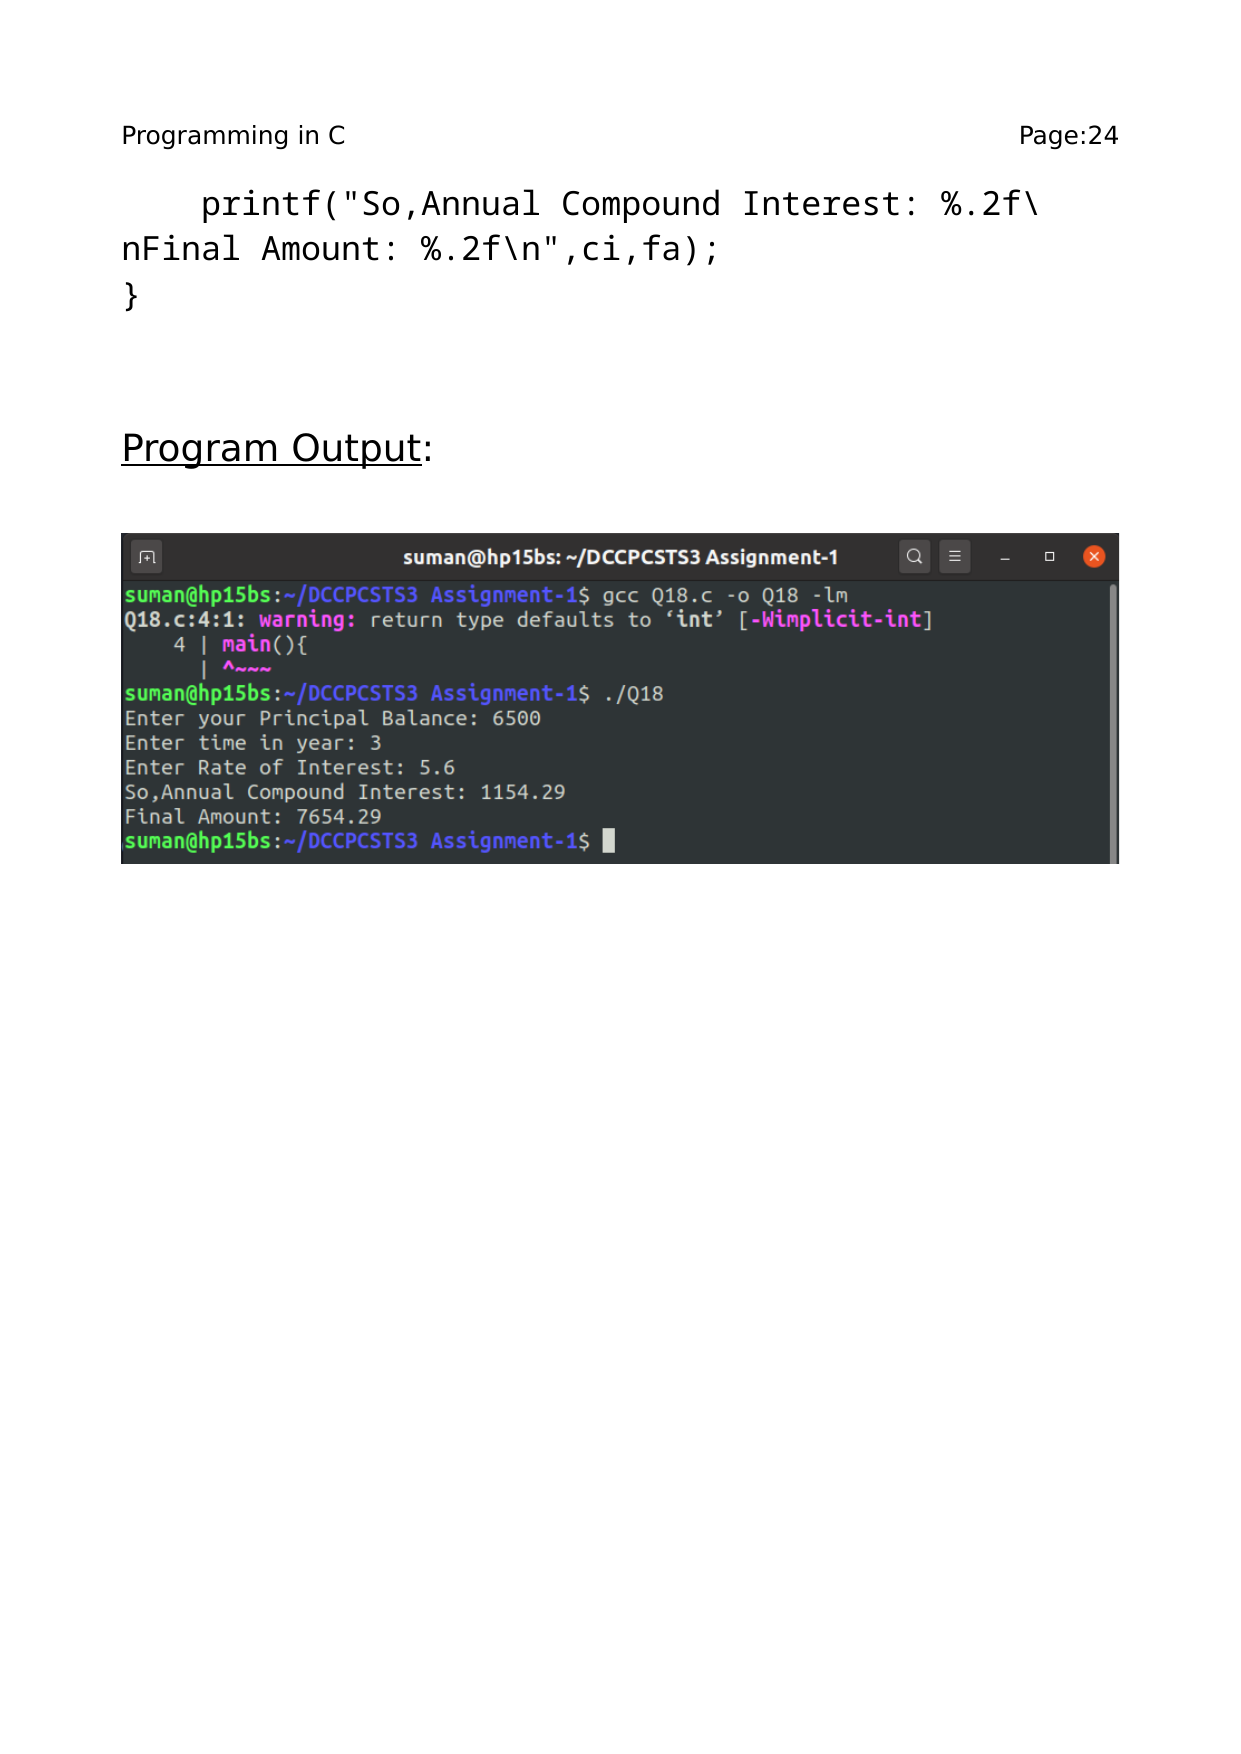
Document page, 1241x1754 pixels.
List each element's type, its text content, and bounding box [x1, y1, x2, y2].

text printf("So,Annual Compound Interest: %.2f\nFinal Amount: %.2f\n",ci,fa); [121, 180, 1119, 271]
picture [121, 533, 1120, 864]
text Program Output: [121, 427, 1119, 470]
text } [121, 271, 1119, 316]
